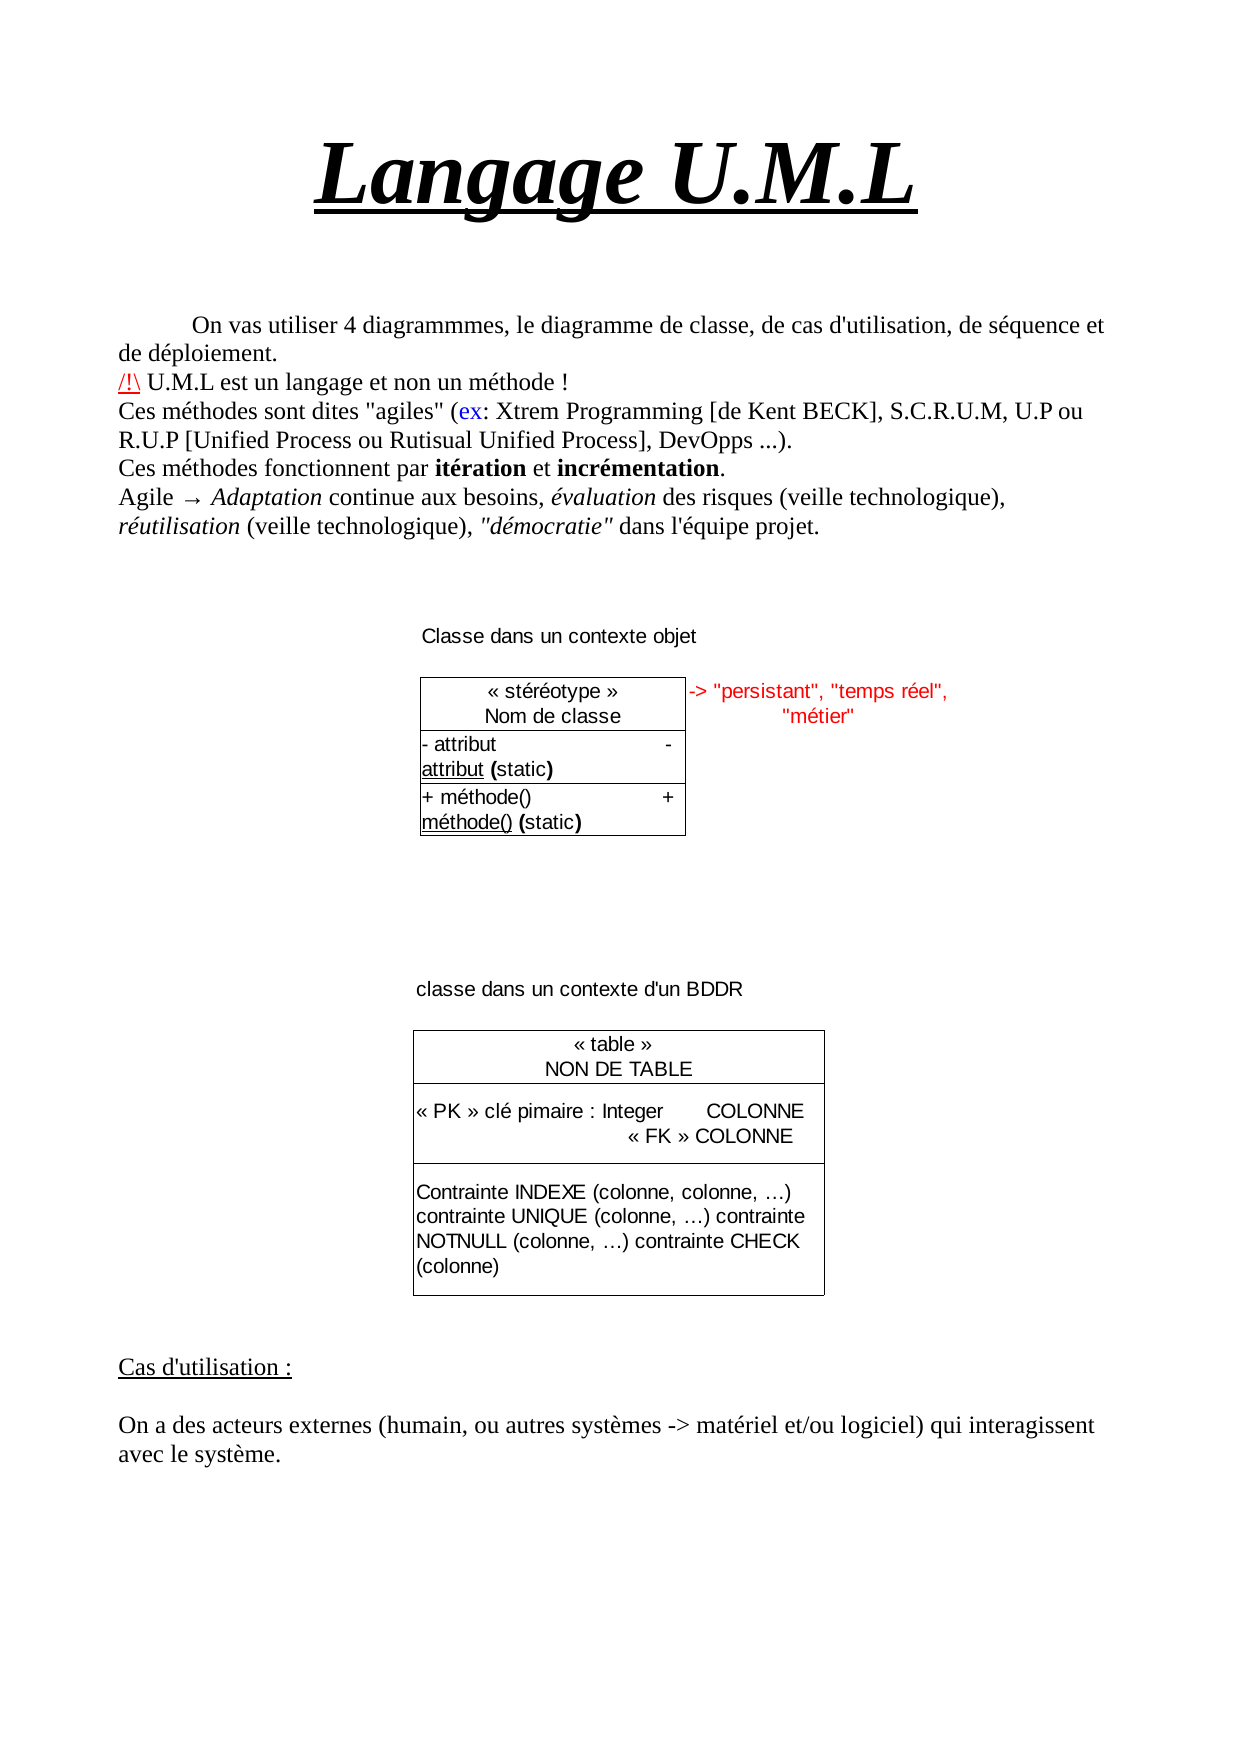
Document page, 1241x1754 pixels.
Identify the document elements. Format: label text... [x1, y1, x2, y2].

text Langage U.M.L [118, 118, 1122, 223]
text Cas d'utilisation : [118, 1352, 1122, 1381]
text Ces méthodes sont dites "agiles" (ex: Xtrem Programming [de Kent BECK], S.C.R.U.M, U.P ou R.U.P [Unified Process ou Rutisual Unified Process], DevOpps ...). [118, 396, 1122, 453]
text On vas utiliser 4 diagrammmes, le diagramme de classe, de cas d'utilisation, de séquence et de déploiement. [118, 310, 1122, 367]
text Agile → Adaptation continue aux besoins, évaluation des risques (veille technologique), réutilisation (veille technologique), "démocratie" dans l'équipe projet. [118, 482, 1122, 540]
text Ces méthodes fonctionnent par itération et incrémentation. [118, 453, 1122, 482]
text On a des acteurs externes (humain, ou autres systèmes -> matériel et/ou logiciel) qui interagissent avec le système. [118, 1410, 1122, 1467]
text /!\ U.M.L est un langage et non un méthode ! [118, 367, 1122, 396]
